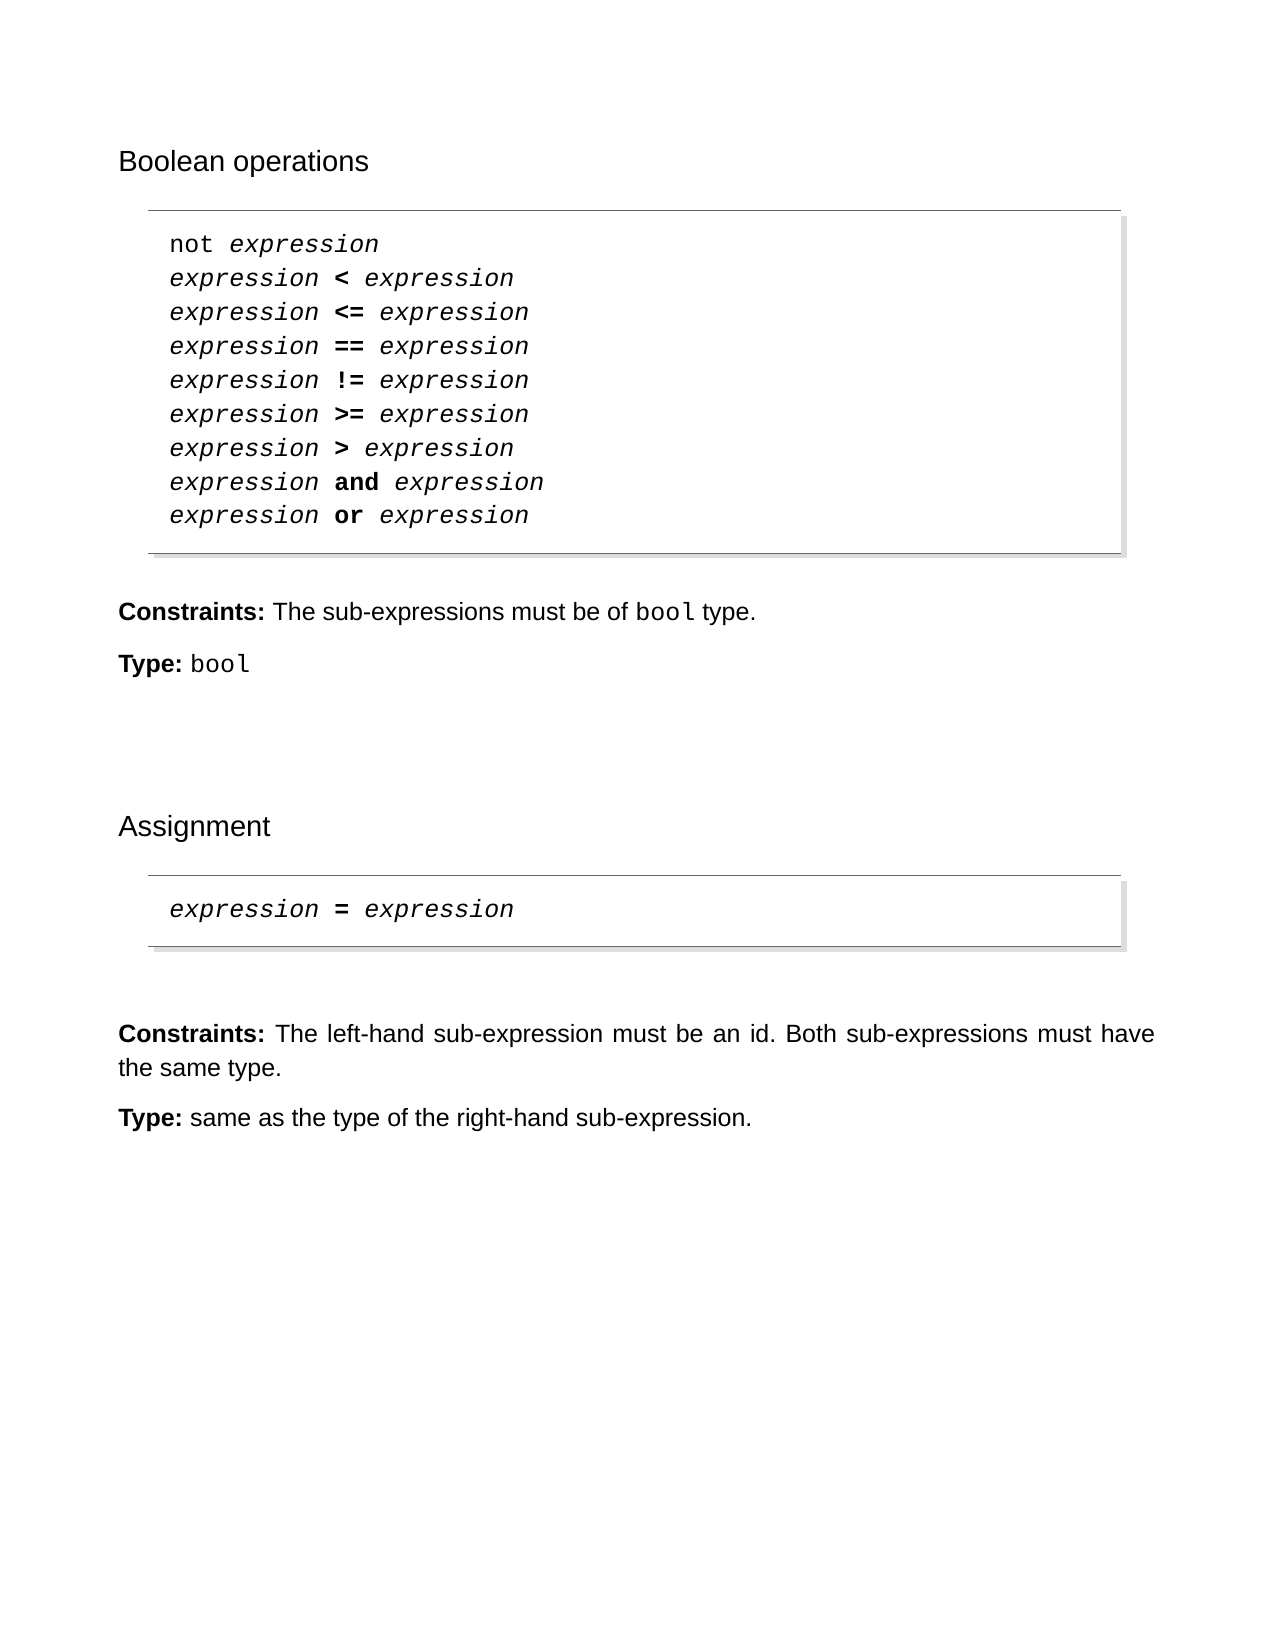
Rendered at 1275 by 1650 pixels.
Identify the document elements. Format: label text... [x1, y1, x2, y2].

text Constraints: The left-hand sub-expression must be an id. Both sub-expressions must have the same type. [118, 1019, 1157, 1082]
text expression <= expression [148, 278, 1121, 312]
text expression == expression [148, 312, 1121, 346]
text Type: same as the type of the right-hand sub-expression. [118, 1102, 1157, 1131]
subtitle Boolean operations [118, 144, 1157, 177]
text Type: bool [118, 649, 1157, 680]
text expression or expression [148, 482, 1121, 552]
subtitle Assignment [118, 809, 1157, 842]
text Constraints: The sub-expressions must be of bool type. [118, 597, 1157, 628]
text expression > expression [148, 414, 1121, 448]
text not expression [148, 211, 1121, 244]
text expression < expression [148, 244, 1121, 278]
text expression = expression [148, 876, 1121, 946]
text expression and expression [148, 448, 1121, 482]
text expression >= expression [148, 380, 1121, 414]
text expression != expression [148, 346, 1121, 380]
